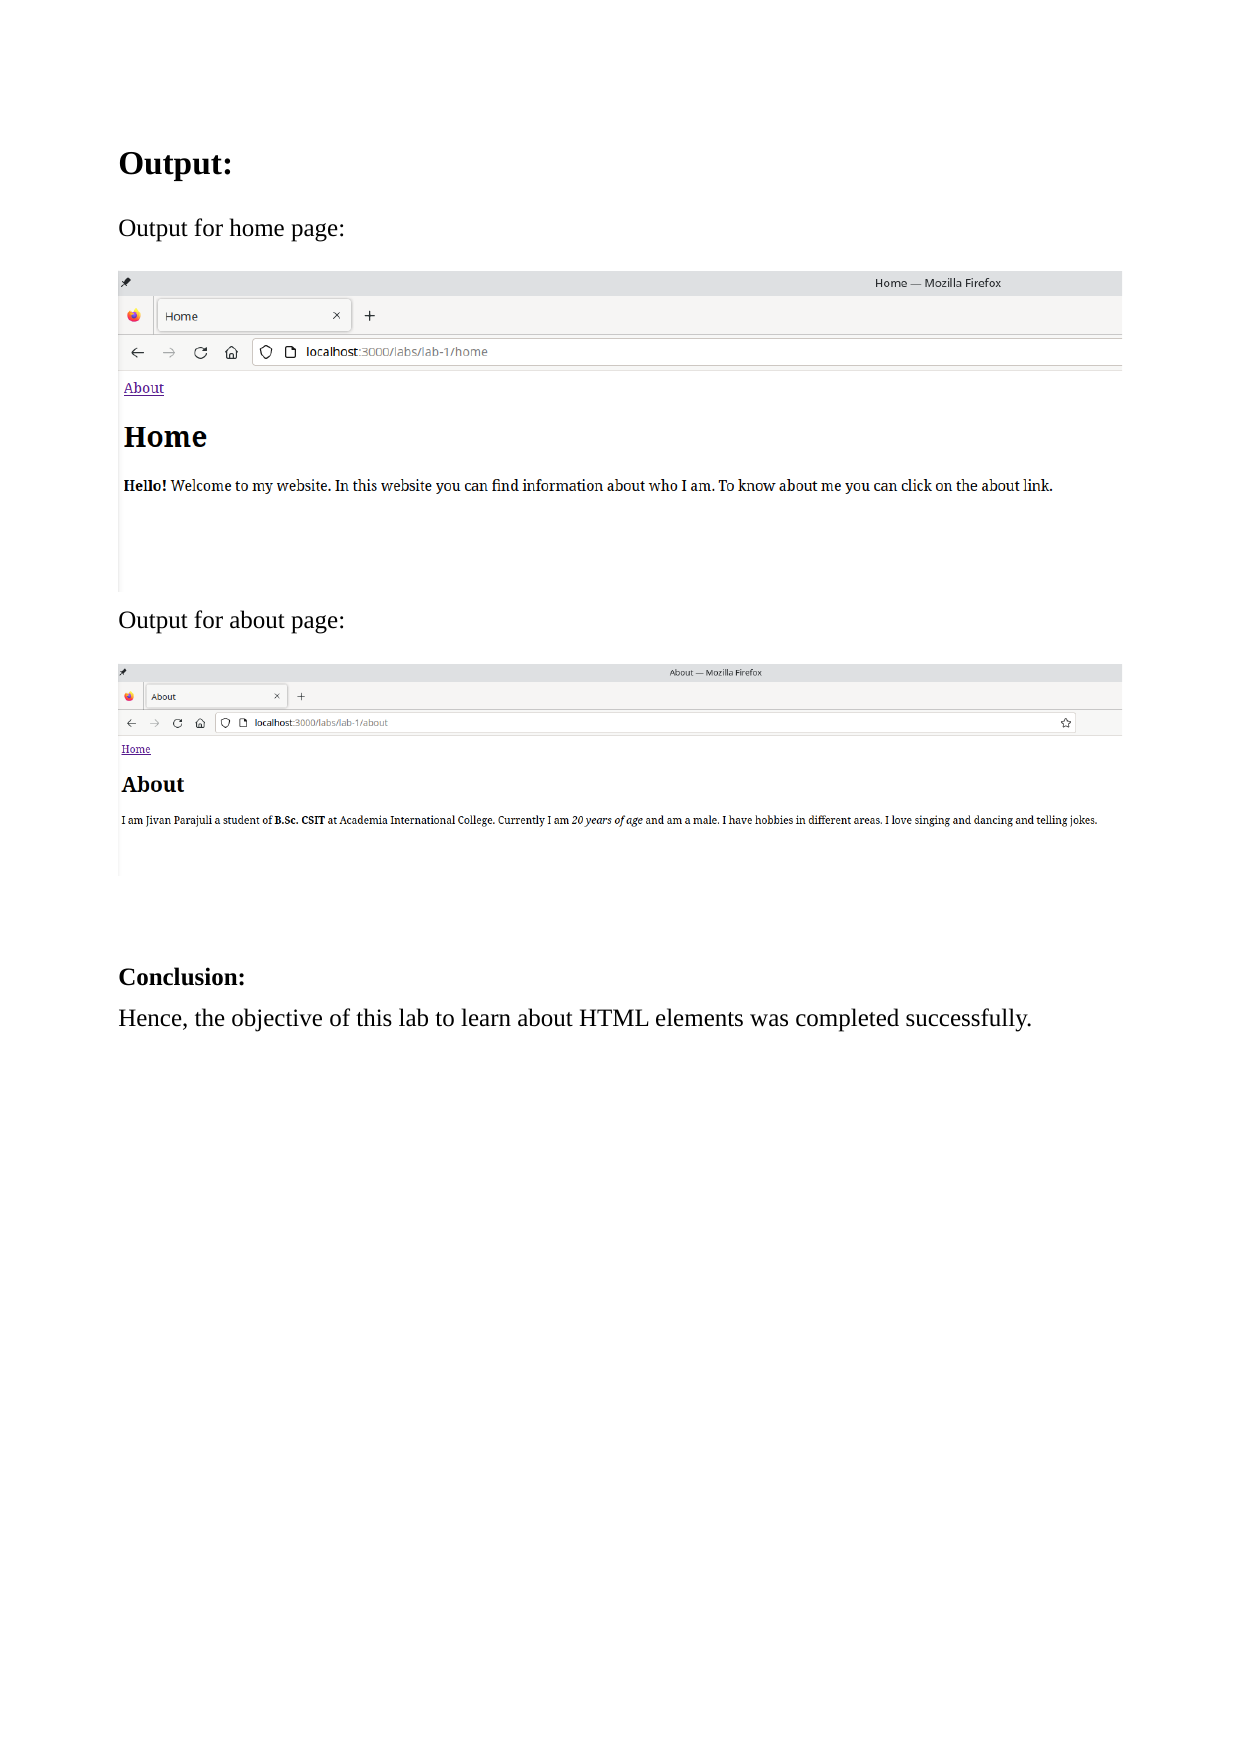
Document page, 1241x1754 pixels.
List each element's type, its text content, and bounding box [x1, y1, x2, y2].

text Hence, the objective of this lab to learn about HTML elements was completed successfully. [118, 1003, 1122, 1032]
subtitle Conclusion: [118, 962, 1122, 991]
subtitle Output: [118, 143, 1122, 181]
text Output for home page: [118, 213, 1122, 242]
picture [118, 270, 1123, 592]
picture [118, 663, 1123, 876]
text Output for about page: [118, 592, 1122, 634]
